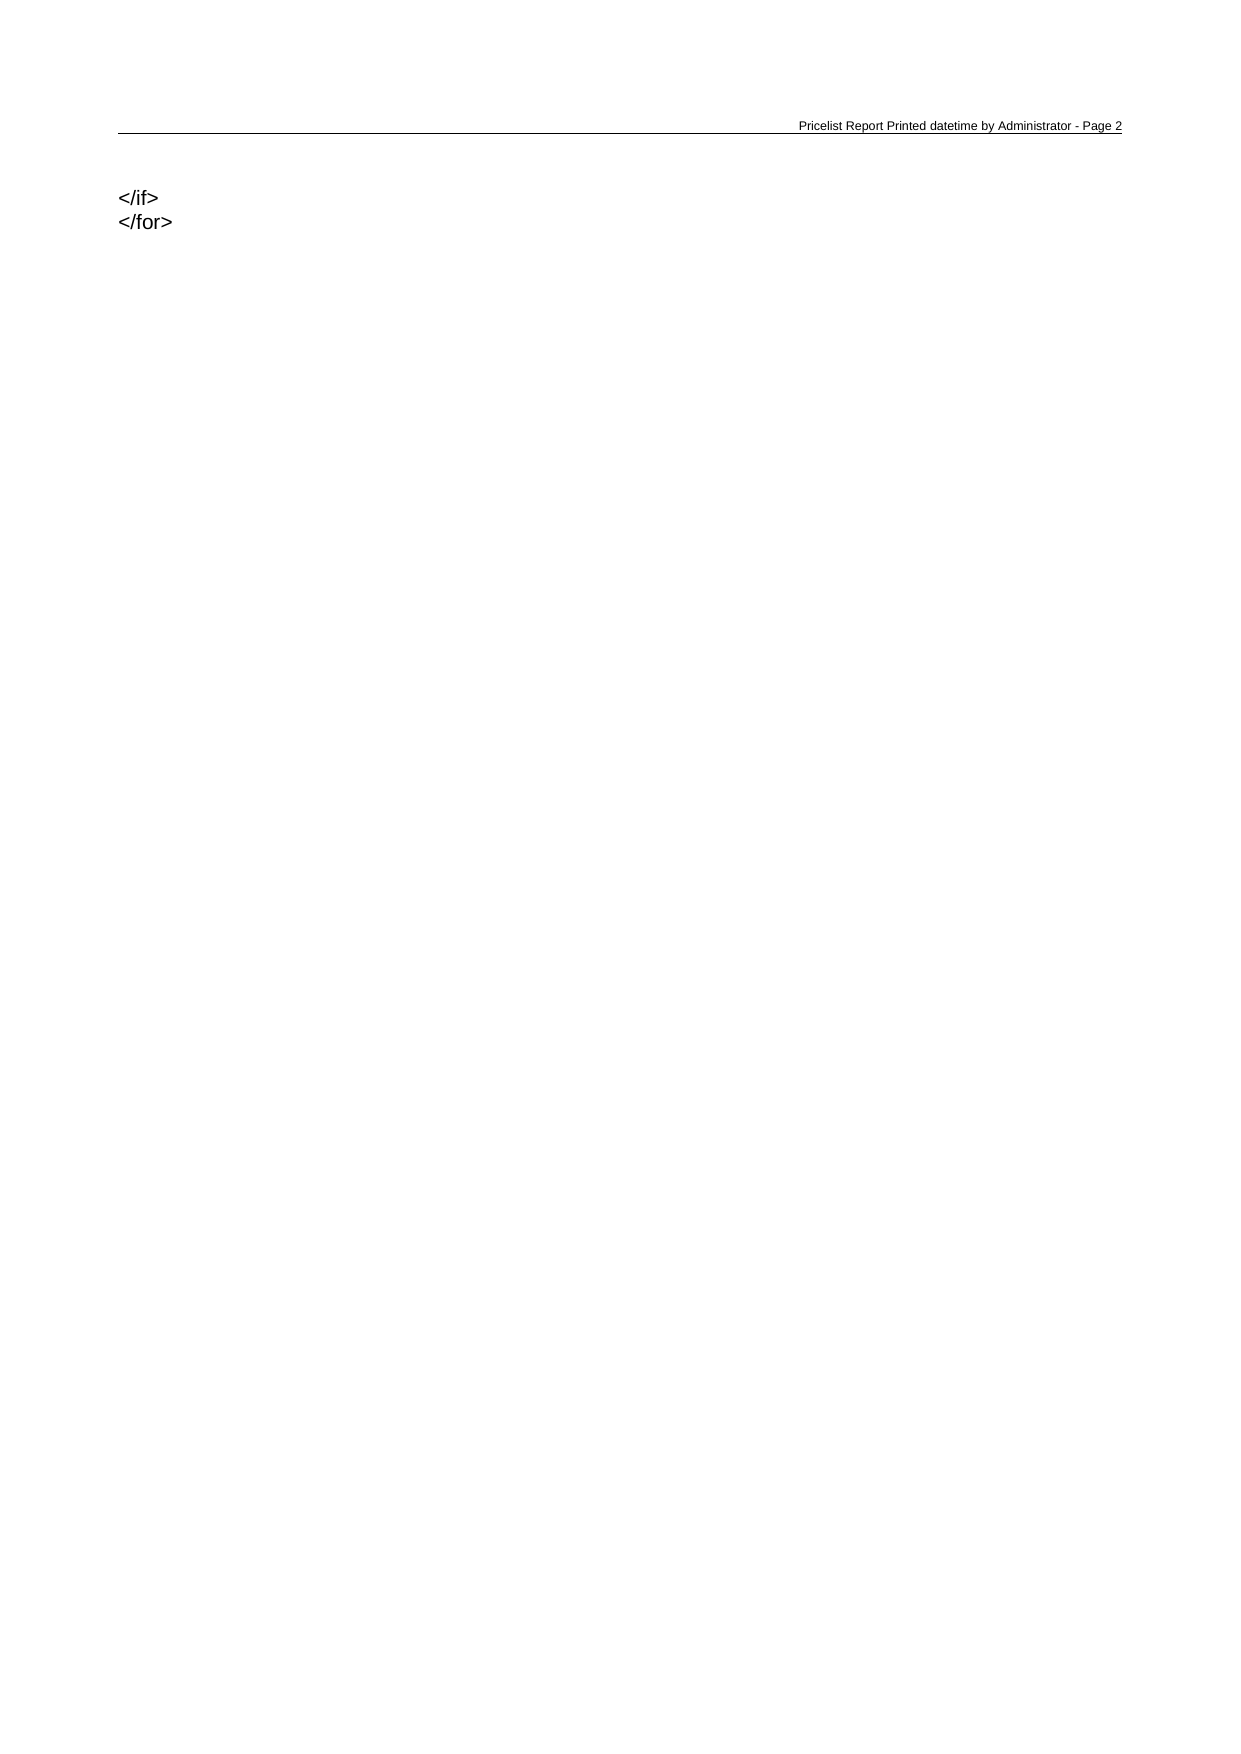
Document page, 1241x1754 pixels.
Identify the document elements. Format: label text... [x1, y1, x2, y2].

text </if> [118, 186, 1122, 210]
text </for> [118, 210, 1122, 234]
